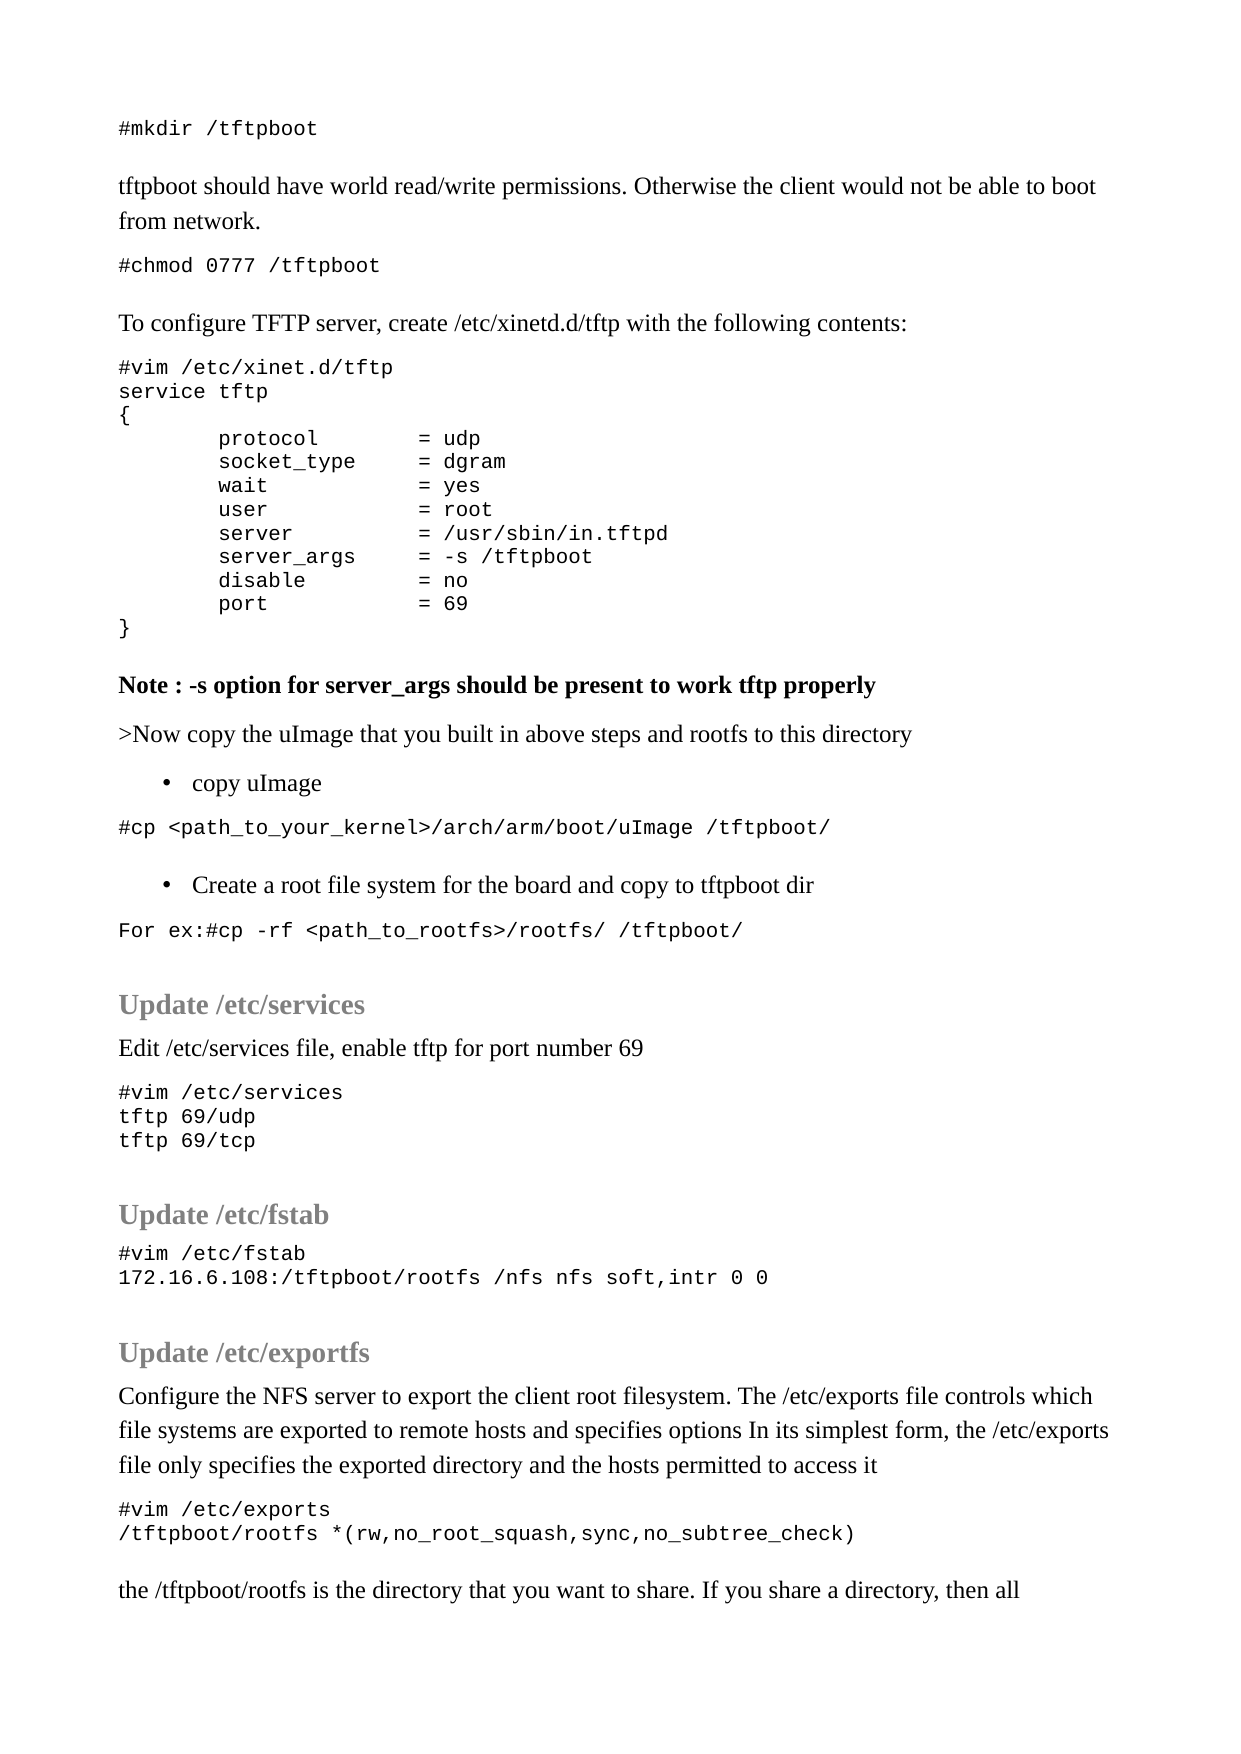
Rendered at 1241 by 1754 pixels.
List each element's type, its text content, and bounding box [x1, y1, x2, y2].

text /tftpboot/rootfs *(rw,no_root_squash,sync,no_subtree_check) [118, 1522, 1122, 1546]
subtitle Update /etc/services [118, 987, 1122, 1021]
text disable = no [118, 570, 1122, 593]
text wait = yes [118, 475, 1122, 499]
subtitle Update /etc/fstab [118, 1197, 1122, 1231]
text server_args = -s /tftpboot [118, 546, 1122, 570]
text server = /usr/sbin/in.tftpd [118, 522, 1122, 546]
text tftpboot should have world read/write permissions. Otherwise the client would not be able to boot from network. [118, 171, 1122, 234]
text 172.16.6.108:/tftpboot/rootfs /nfs nfs soft,intr 0 0 [118, 1267, 1122, 1291]
text service tftp [118, 381, 1122, 404]
subtitle Update /etc/exportfs [118, 1335, 1122, 1368]
text >Now copy the uImage that you built in above steps and rootfs to this directory [118, 719, 1122, 748]
text tftp 69/tcp [118, 1130, 1122, 1153]
list copy uImage [162, 768, 1122, 797]
text user = root [118, 499, 1122, 522]
text socket_type = dgram [118, 452, 1122, 475]
text { [118, 404, 1122, 428]
text #vim /etc/exports [118, 1499, 1122, 1522]
text #cp <path_to_your_kernel>/arch/arm/boot/uImage /tftpboot/ [118, 817, 1122, 841]
text protocol = udp [118, 428, 1122, 452]
text #mkdir /tftpboot [118, 118, 1122, 142]
text #vim /etc/fstab [118, 1243, 1122, 1267]
text tftp 69/udp [118, 1106, 1122, 1130]
text port = 69 [118, 593, 1122, 617]
text #chmod 0777 /tftpboot [118, 255, 1122, 278]
text #vim /etc/services [118, 1082, 1122, 1106]
text Configure the NFS server to export the client root filesystem. The /etc/exports file controls which file systems are exported to remote hosts and specifies options In its simplest form, the /etc/exports file only specifies the exported directory and the hosts permitted to access it [118, 1381, 1122, 1478]
list Create a root file system for the board and copy to tftpboot dir [162, 871, 1122, 899]
text Edit /etc/services file, enable tftp for port number 69 [118, 1033, 1122, 1062]
text #vim /etc/xinet.d/tftp [118, 357, 1122, 381]
text For ex:#cp -rf <path_to_rootfs>/rootfs/ /tftpboot/ [118, 919, 1122, 943]
text To configure TFTP server, create /etc/xinetd.d/tftp with the following contents: [118, 308, 1122, 337]
text the /tftpboot/rootfs is the directory that you want to share. If you share a directory, then all [118, 1576, 1122, 1604]
text } [118, 617, 1122, 641]
text Note : -s option for server_args should be present to work tftp properly [118, 670, 1122, 699]
